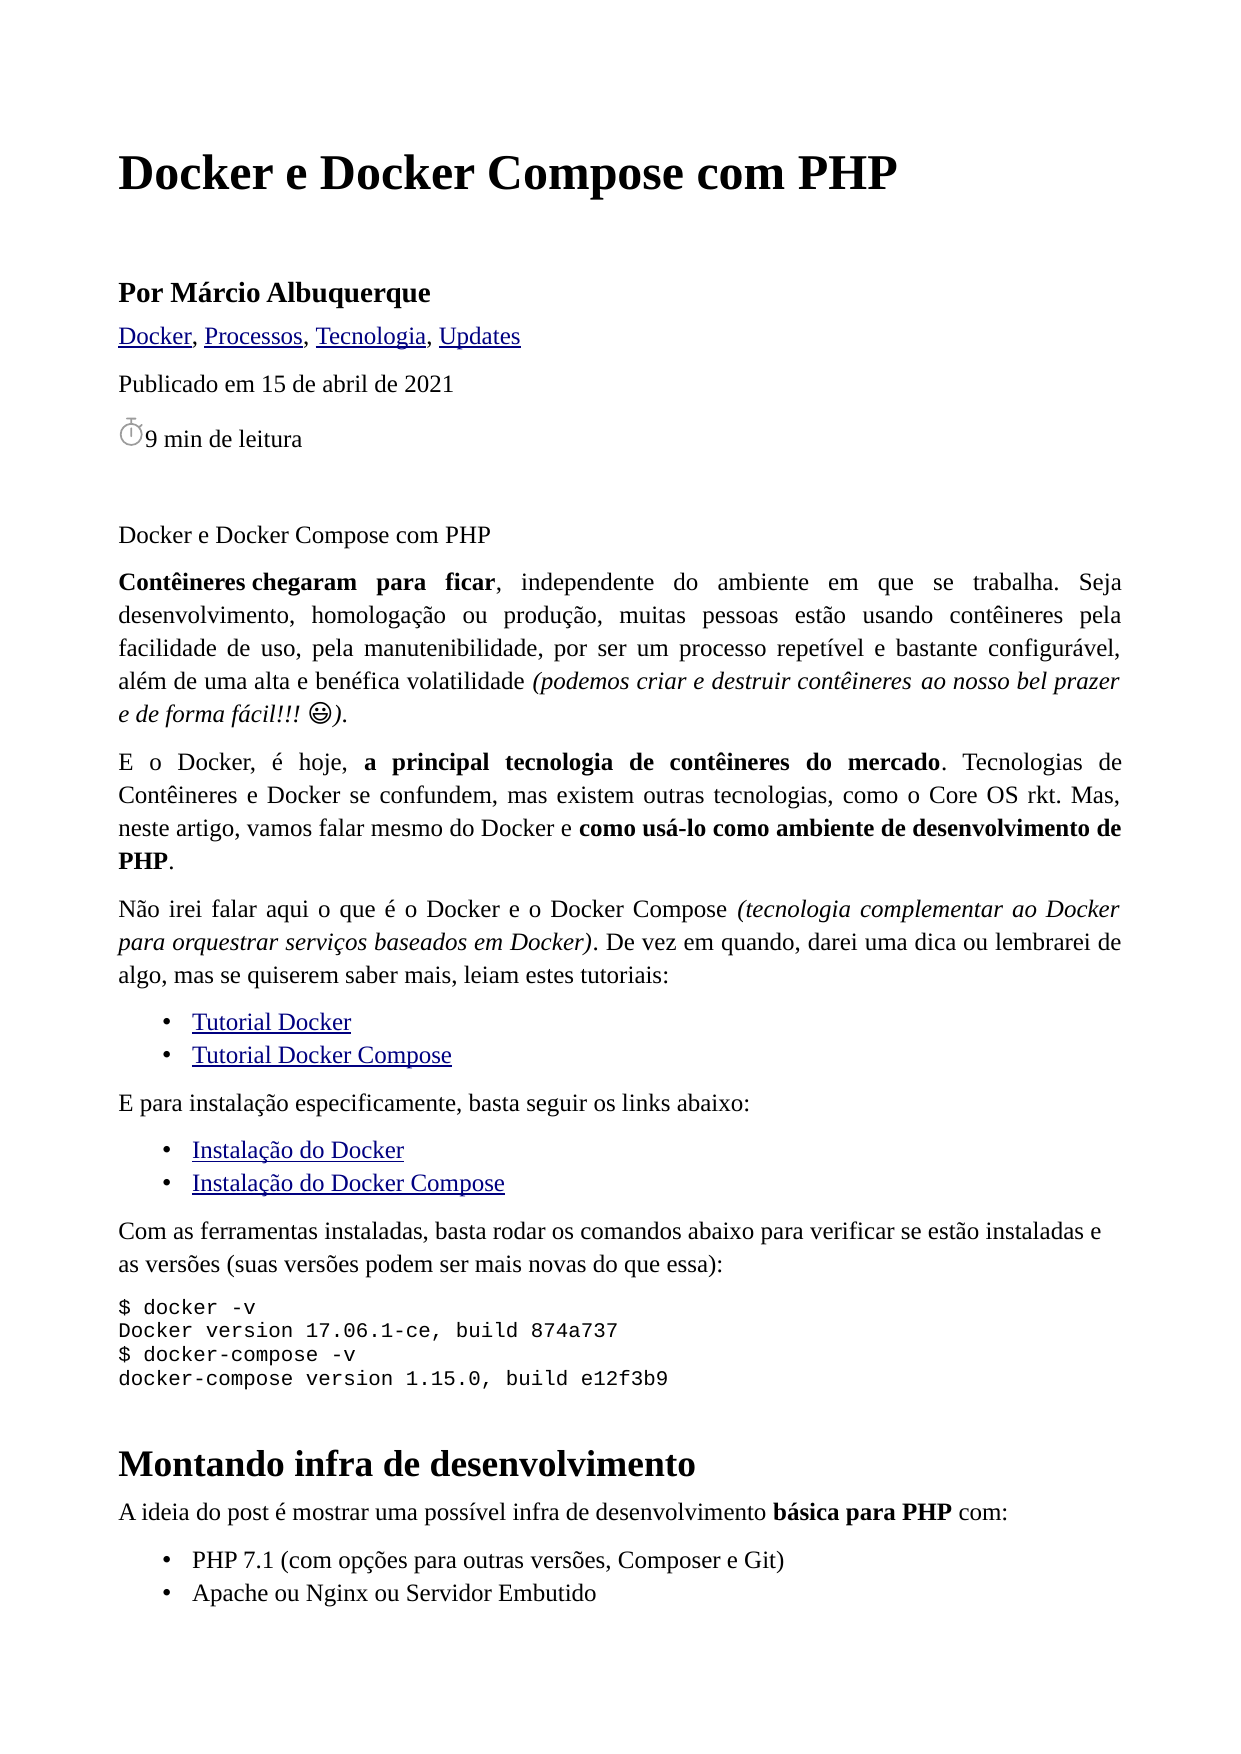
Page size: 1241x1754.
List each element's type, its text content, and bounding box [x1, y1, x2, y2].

text E o Docker, é hoje, a principal tecnologia de contêineres do mercado. Tecnologias de Contêineres e Docker se confundem, mas existem outras tecnologias, como o Core OS rkt. Mas, neste artigo, vamos falar mesmo do Docker e como usá-lo como ambiente de desenvolvimento de PHP. [118, 747, 1122, 875]
text E para instalação especificamente, basta seguir os links abaixo: [118, 1088, 1122, 1117]
subtitle Por Márcio Albuquerque [118, 275, 1122, 309]
text Publicado em 15 de abril de 2021 [118, 369, 1122, 398]
list PHP 7.1 (com opções para outras versões, Composer e Git) [162, 1545, 1122, 1574]
text Docker version 17.06.1-ce, build 874a737 [118, 1320, 1122, 1344]
text Contêineres chegaram para ficar, independente do ambiente em que se trabalha. Seja desenvolvimento, homologação ou produção, muitas pessoas estão usando contêineres pela facilidade de uso, pela manutenibilidade, por ser um processo repetível e bastante configurável, além de uma alta e benéfica volatilidade (podemos criar e destruir contêineres ao nosso bel prazer e de forma fácil!!! 😃). [118, 567, 1122, 728]
text docker-compose version 1.15.0, build e12f3b9 [118, 1368, 1122, 1391]
list Tutorial Docker [162, 1007, 1122, 1036]
text Com as ferramentas instaladas, basta rodar os comandos abaixo para verificar se estão instaladas e as versões (suas versões podem ser mais novas do que essa): [118, 1216, 1122, 1278]
text Docker e Docker Compose com PHP [118, 520, 1122, 548]
subtitle Montando infra de desenvolvimento [118, 1442, 1122, 1485]
list Apache ou Nginx ou Servidor Embutido [162, 1578, 1122, 1607]
list Tutorial Docker Compose [162, 1040, 1122, 1069]
text $ docker-compose -v [118, 1344, 1122, 1368]
list Instalação do Docker [162, 1136, 1122, 1164]
subtitle Docker e Docker Compose com PHP [118, 143, 1122, 201]
text $ docker -v [118, 1297, 1122, 1320]
list Instalação do Docker Compose [162, 1168, 1122, 1197]
text Não irei falar aqui o que é o Docker e o Docker Compose (tecnologia complementar ao Docker para orquestrar serviços baseados em Docker). De vez em quando, darei uma dica ou lembrarei de algo, mas se quiserem saber mais, leiam estes tutoriais: [118, 894, 1122, 988]
text Docker, Processos, Tecnologia, Updates [118, 321, 1122, 350]
text 9 min de leitura [118, 417, 1122, 453]
text A ideia do post é mostrar uma possível infra de desenvolvimento básica para PHP com: [118, 1497, 1122, 1526]
